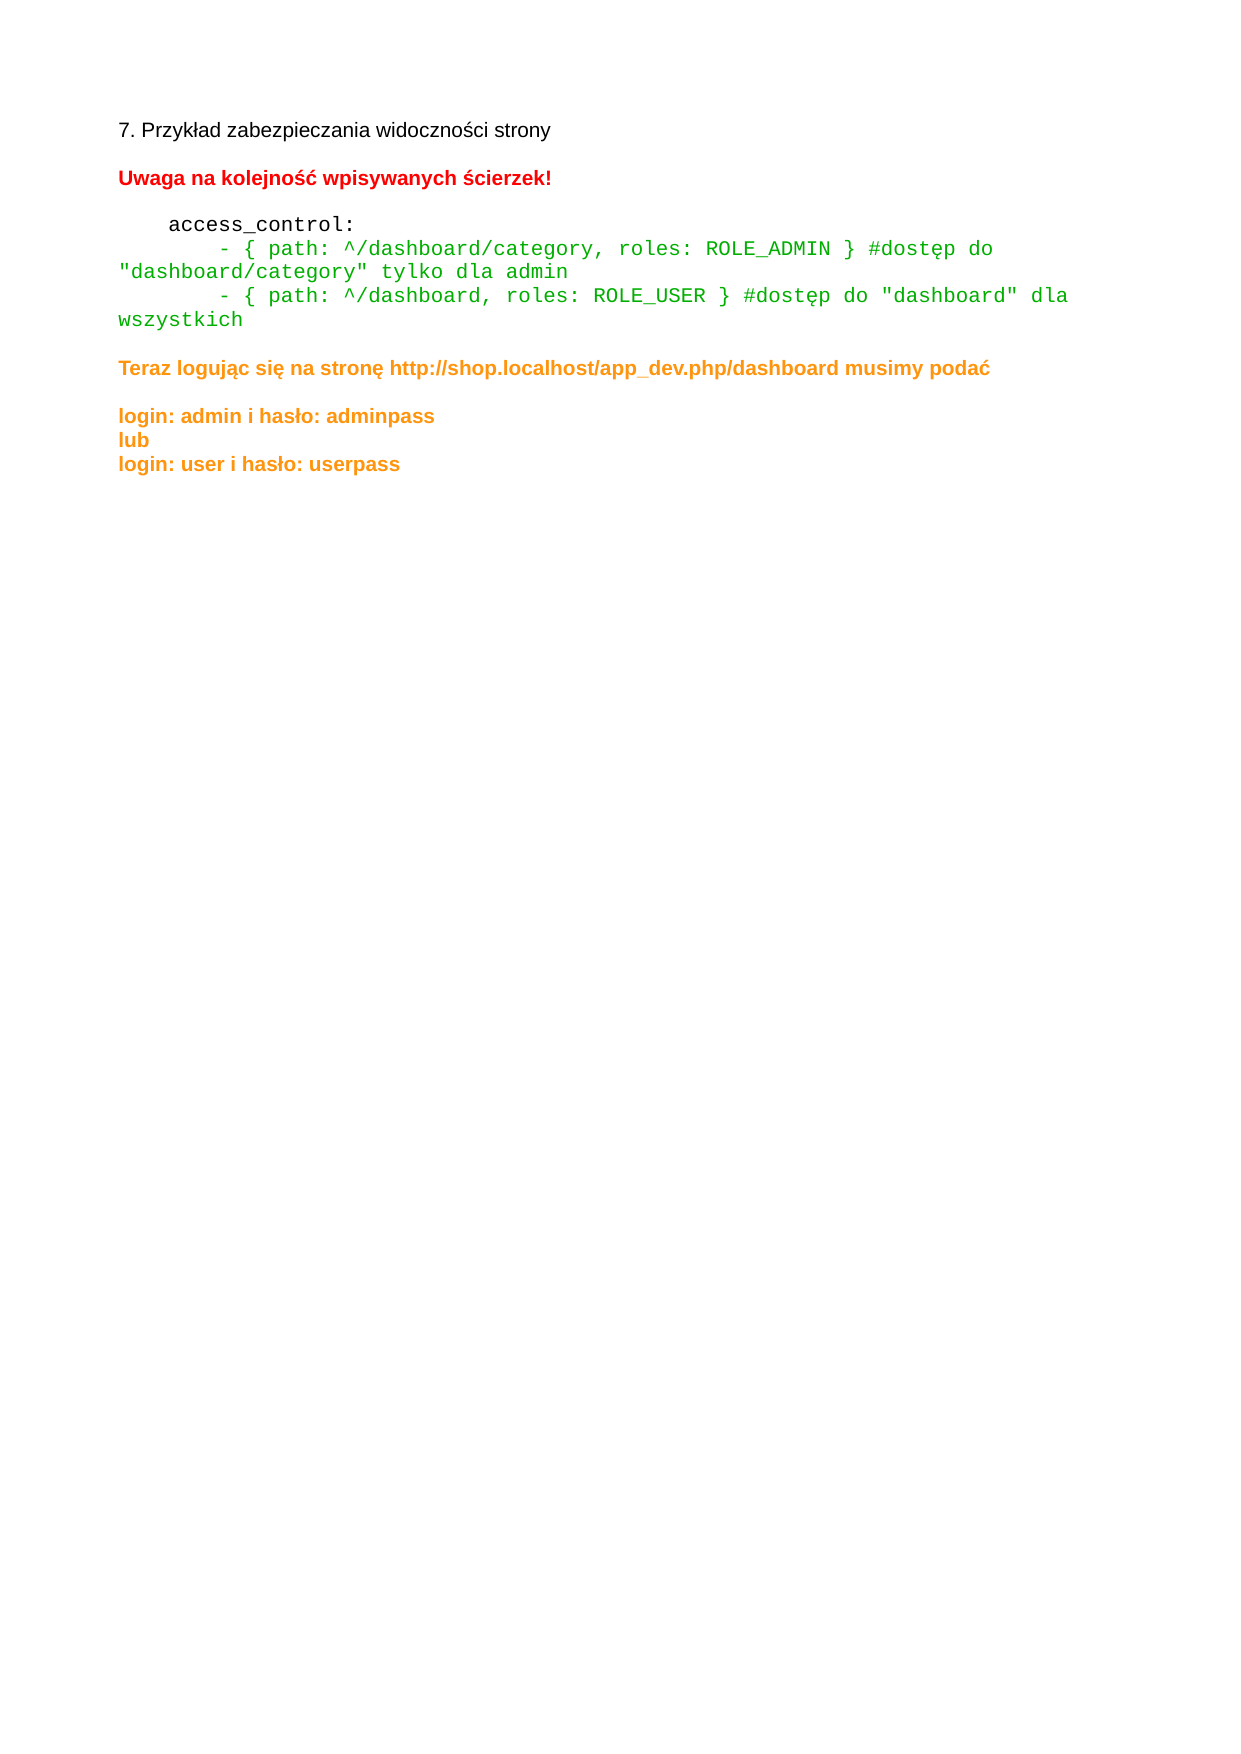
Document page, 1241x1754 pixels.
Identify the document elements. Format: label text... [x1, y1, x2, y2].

text 7. Przykład zabezpieczania widoczności strony [118, 118, 1122, 142]
text access_control: [118, 214, 1122, 238]
text login: admin i hasło: adminpass [118, 404, 1122, 428]
text - { path: ^/dashboard/category, roles: ROLE_ADMIN } #dostęp do "dashboard/category" tylko dla admin [118, 238, 1122, 285]
text Teraz logując się na stronę http://shop.localhost/app_dev.php/dashboard musimy podać [118, 356, 1122, 380]
text - { path: ^/dashboard, roles: ROLE_USER } #dostęp do "dashboard" dla wszystkich [118, 285, 1122, 332]
text Uwaga na kolejność wpisywanych ścierzek! [118, 166, 1122, 190]
text login: user i hasło: userpass [118, 452, 1122, 476]
text lub [118, 428, 1122, 452]
